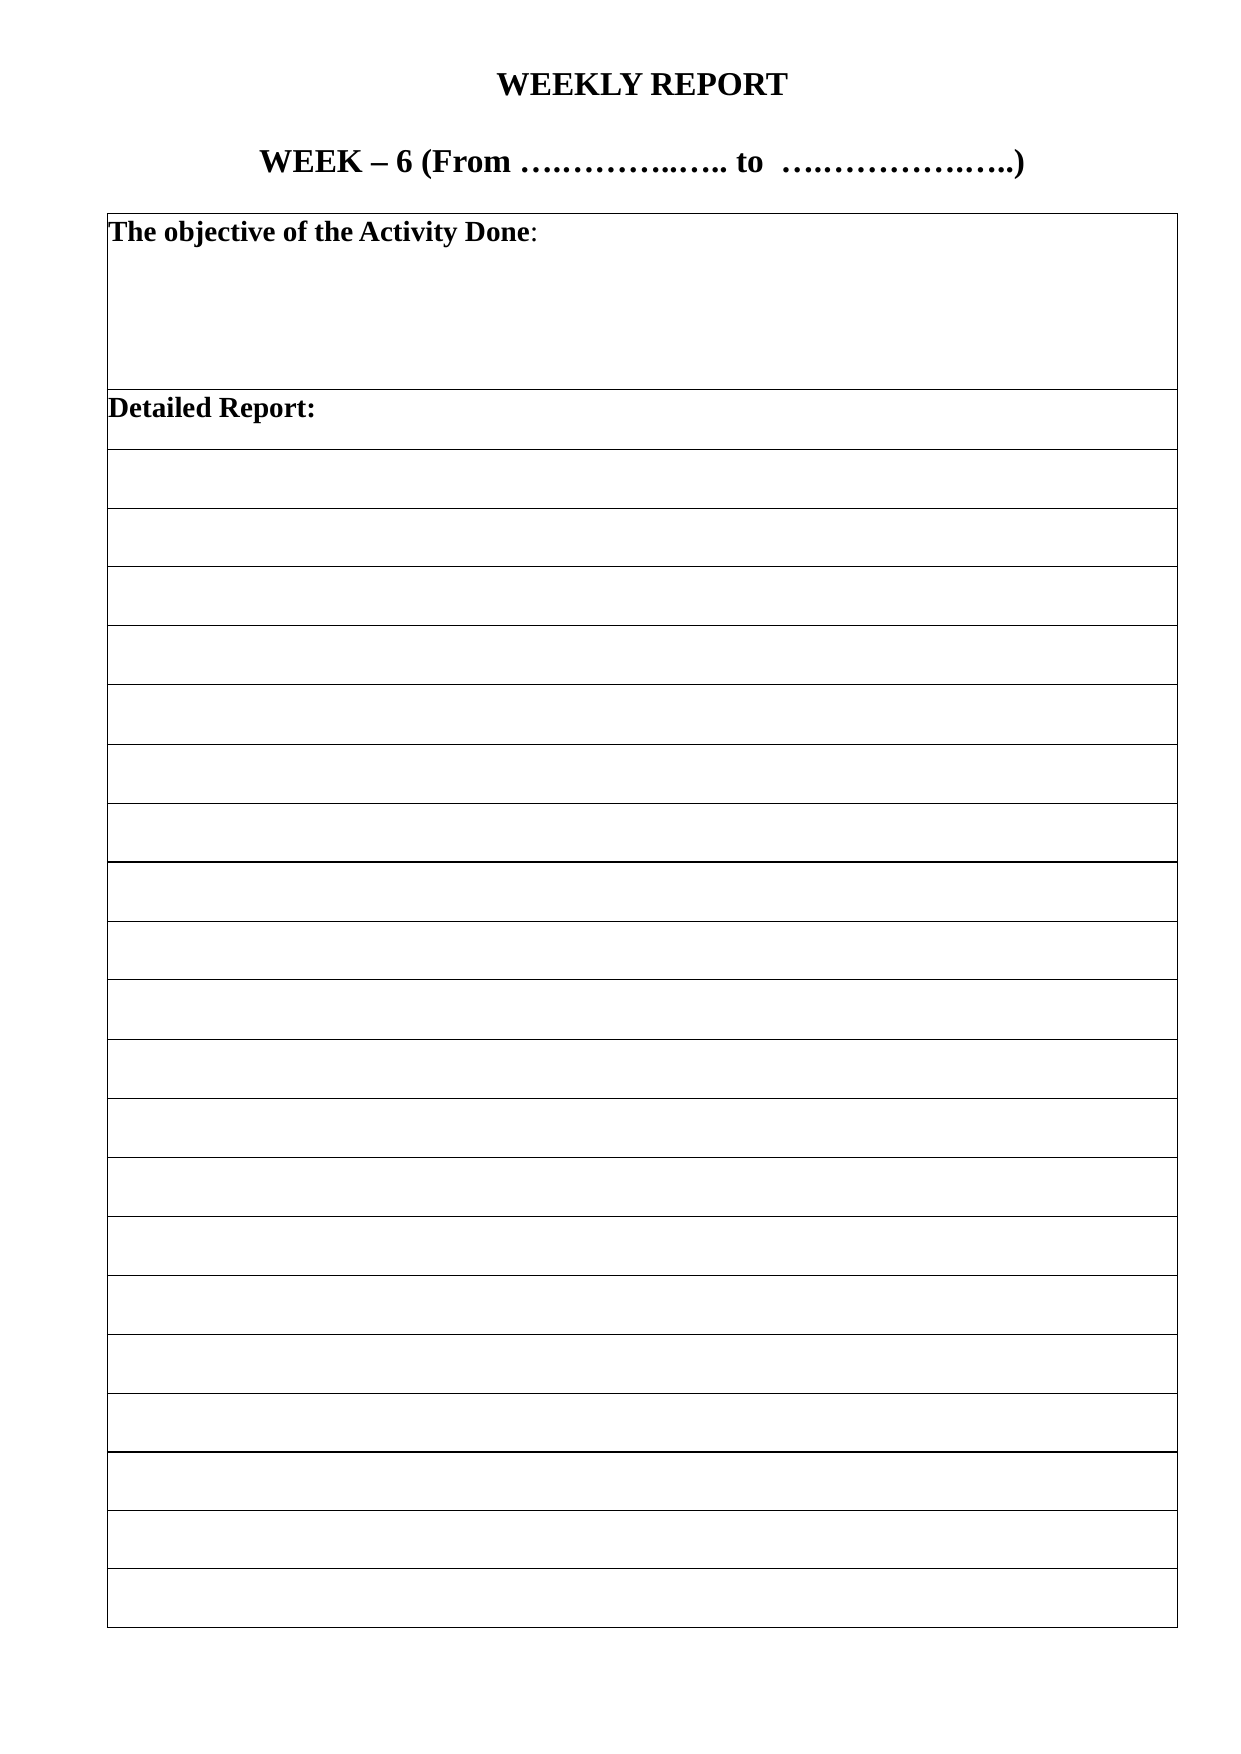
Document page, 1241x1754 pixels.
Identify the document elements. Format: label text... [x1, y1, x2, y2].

table_cell [108, 804, 1177, 861]
table_cell [108, 1511, 1177, 1568]
table_cell [108, 1040, 1177, 1097]
table_cell [108, 1569, 1177, 1627]
table_cell [108, 1217, 1177, 1274]
text WEEK – 6 (From ….………..….. to ….………….…..) [96, 141, 1188, 179]
table_cell [108, 1394, 1177, 1451]
table_cell [108, 1158, 1177, 1216]
table_header The objective of the Activity Done: [108, 214, 1177, 389]
table_cell [108, 1453, 1177, 1510]
table_cell [108, 509, 1177, 566]
table_cell [108, 922, 1177, 979]
table_cell [108, 863, 1177, 921]
table_cell [108, 745, 1177, 802]
table_cell [108, 626, 1177, 684]
table_cell [108, 980, 1177, 1038]
table_cell [108, 450, 1177, 507]
text WEEKLY REPORT [96, 64, 1188, 103]
table_cell [108, 567, 1177, 625]
table_cell Detailed Report: [108, 390, 1177, 448]
table_cell [108, 1335, 1177, 1392]
table_cell [108, 685, 1177, 743]
table_cell [108, 1099, 1177, 1157]
table_cell [108, 1276, 1177, 1333]
